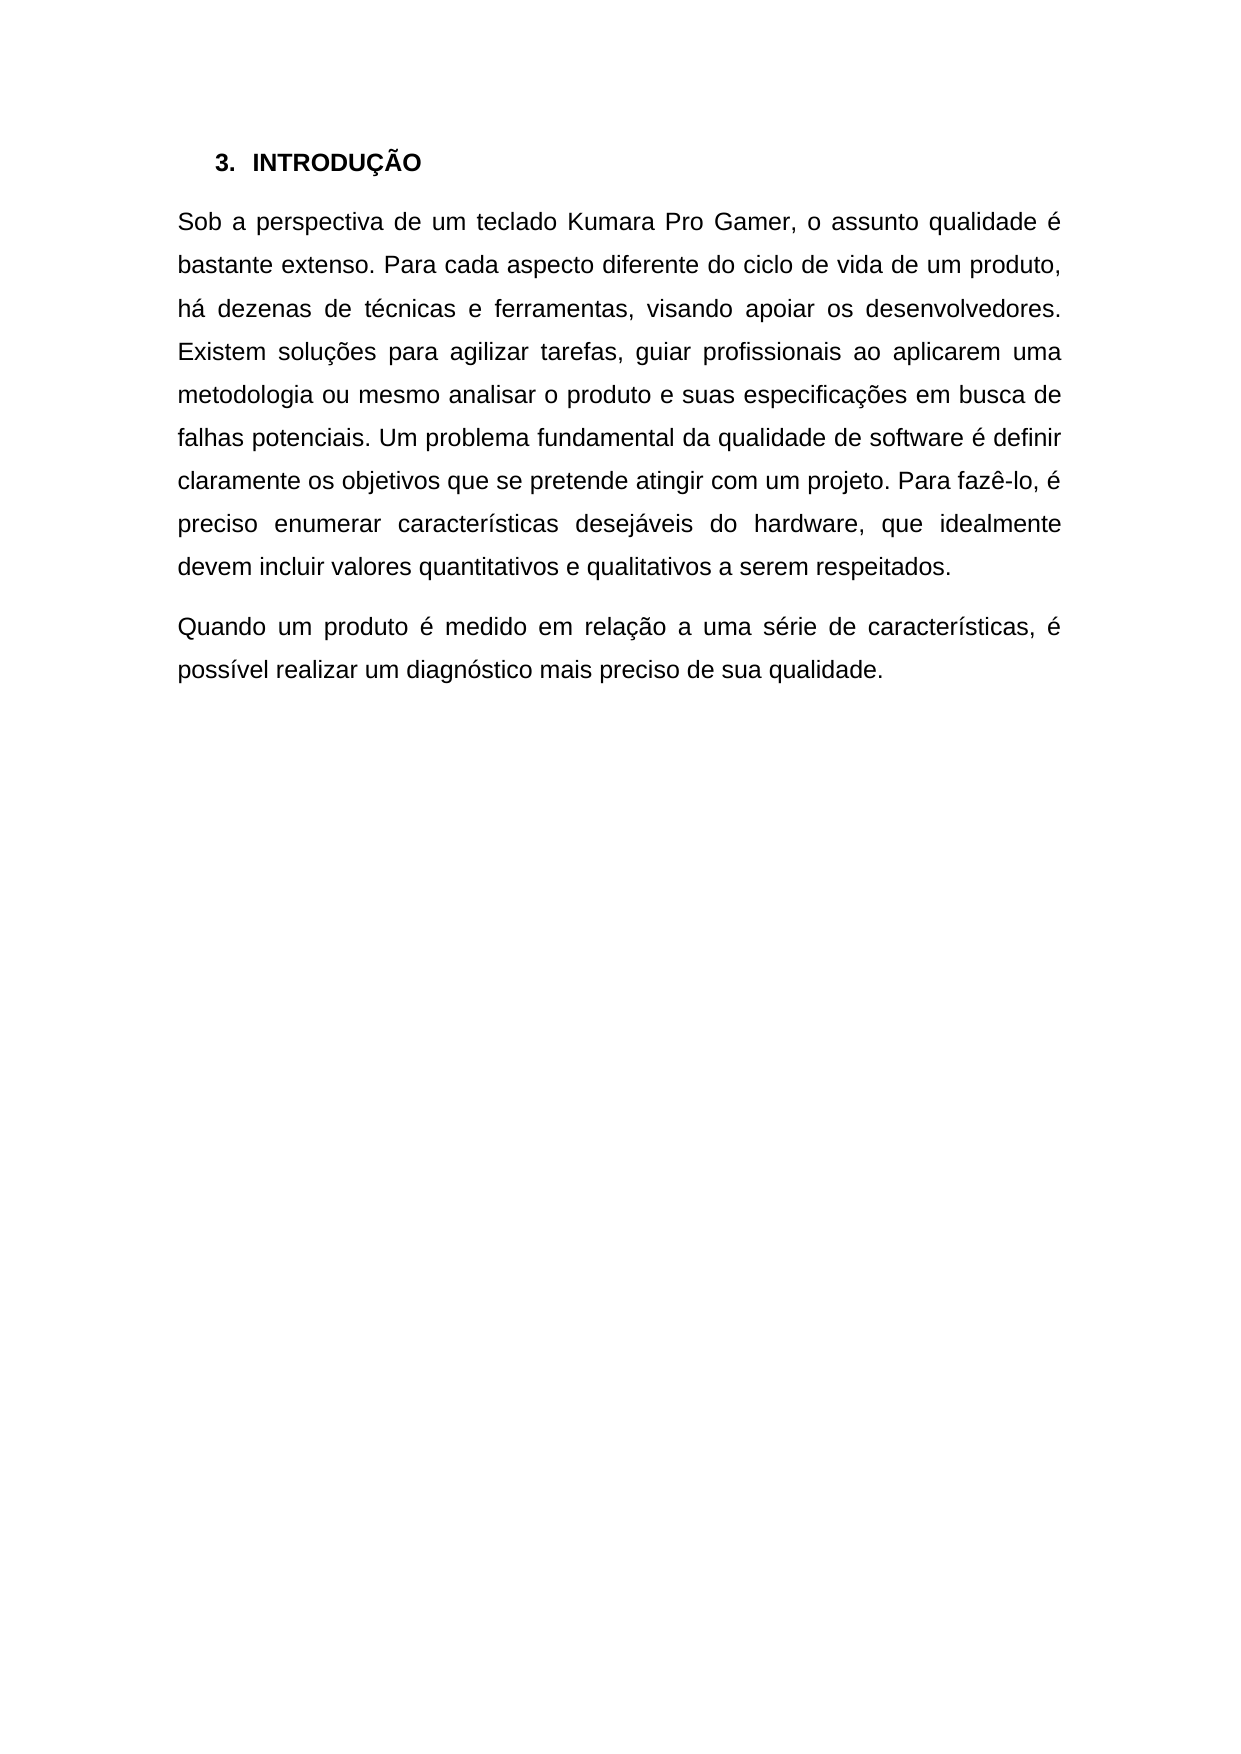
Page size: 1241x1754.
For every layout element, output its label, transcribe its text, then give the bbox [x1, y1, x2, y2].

text Quando um produto é medido em relação a uma série de características, é possível realizar um diagnóstico mais preciso de sua qualidade. [177, 612, 1063, 684]
subtitle INTRODUÇÃO [215, 148, 1063, 176]
text Sob a perspectiva de um teclado Kumara Pro Gamer, o assunto qualidade é bastante extenso. Para cada aspecto diferente do ciclo de vida de um produto, há dezenas de técnicas e ferramentas, visando apoiar os desenvolvedores. Existem soluções para agilizar tarefas, guiar profissionais ao aplicarem uma metodologia ou mesmo analisar o produto e suas especificações em busca de falhas potenciais. Um problema fundamental da qualidade de software é definir claramente os objetivos que se pretende atingir com um projeto. Para fazê-lo, é preciso enumerar características desejáveis do hardware, que idealmente devem incluir valores quantitativos e qualitativos a serem respeitados. [177, 207, 1063, 581]
